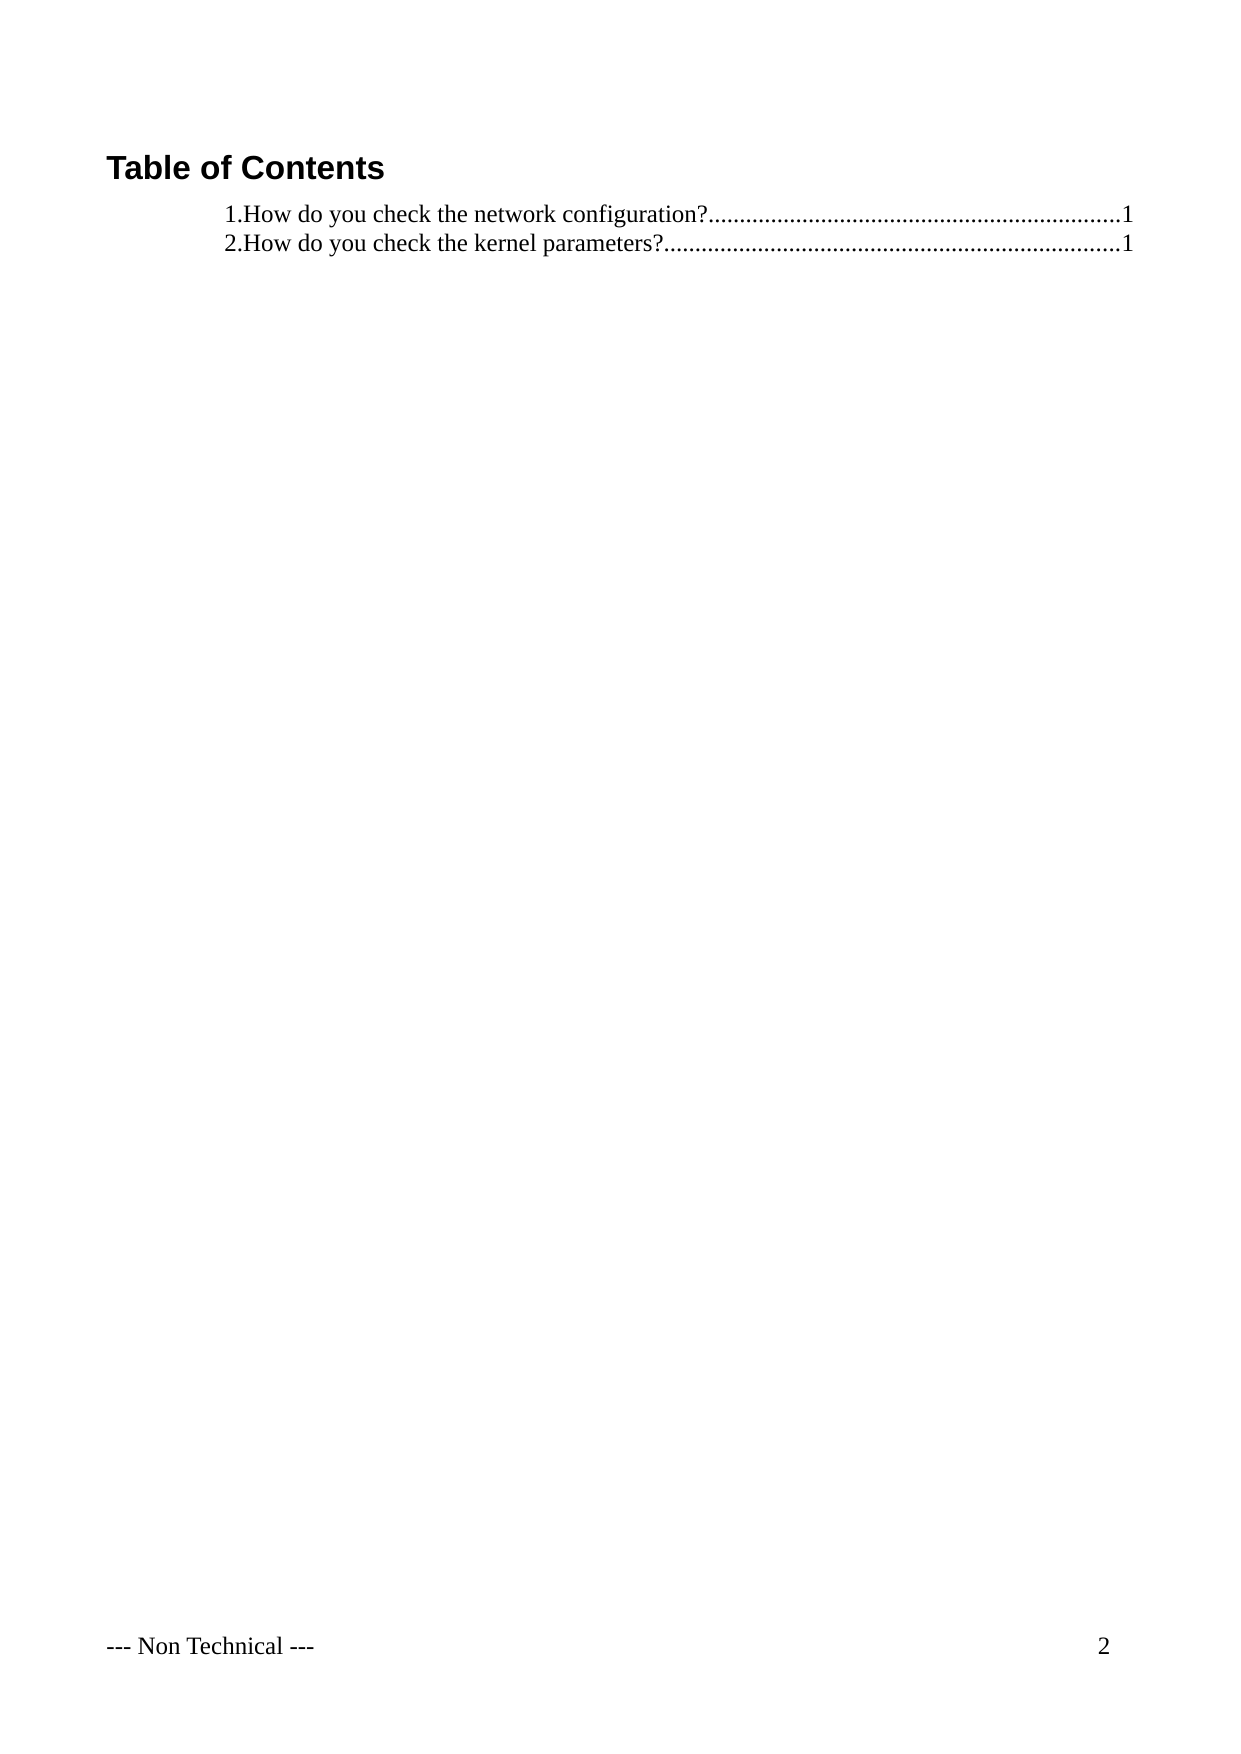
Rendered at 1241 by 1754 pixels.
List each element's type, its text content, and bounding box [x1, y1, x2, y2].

text 2.How do you check the kernel parameters? 1 [224, 228, 1134, 257]
subtitle Table of Contents [106, 148, 1134, 187]
text 1.How do you check the network configuration? 1 [224, 199, 1134, 228]
